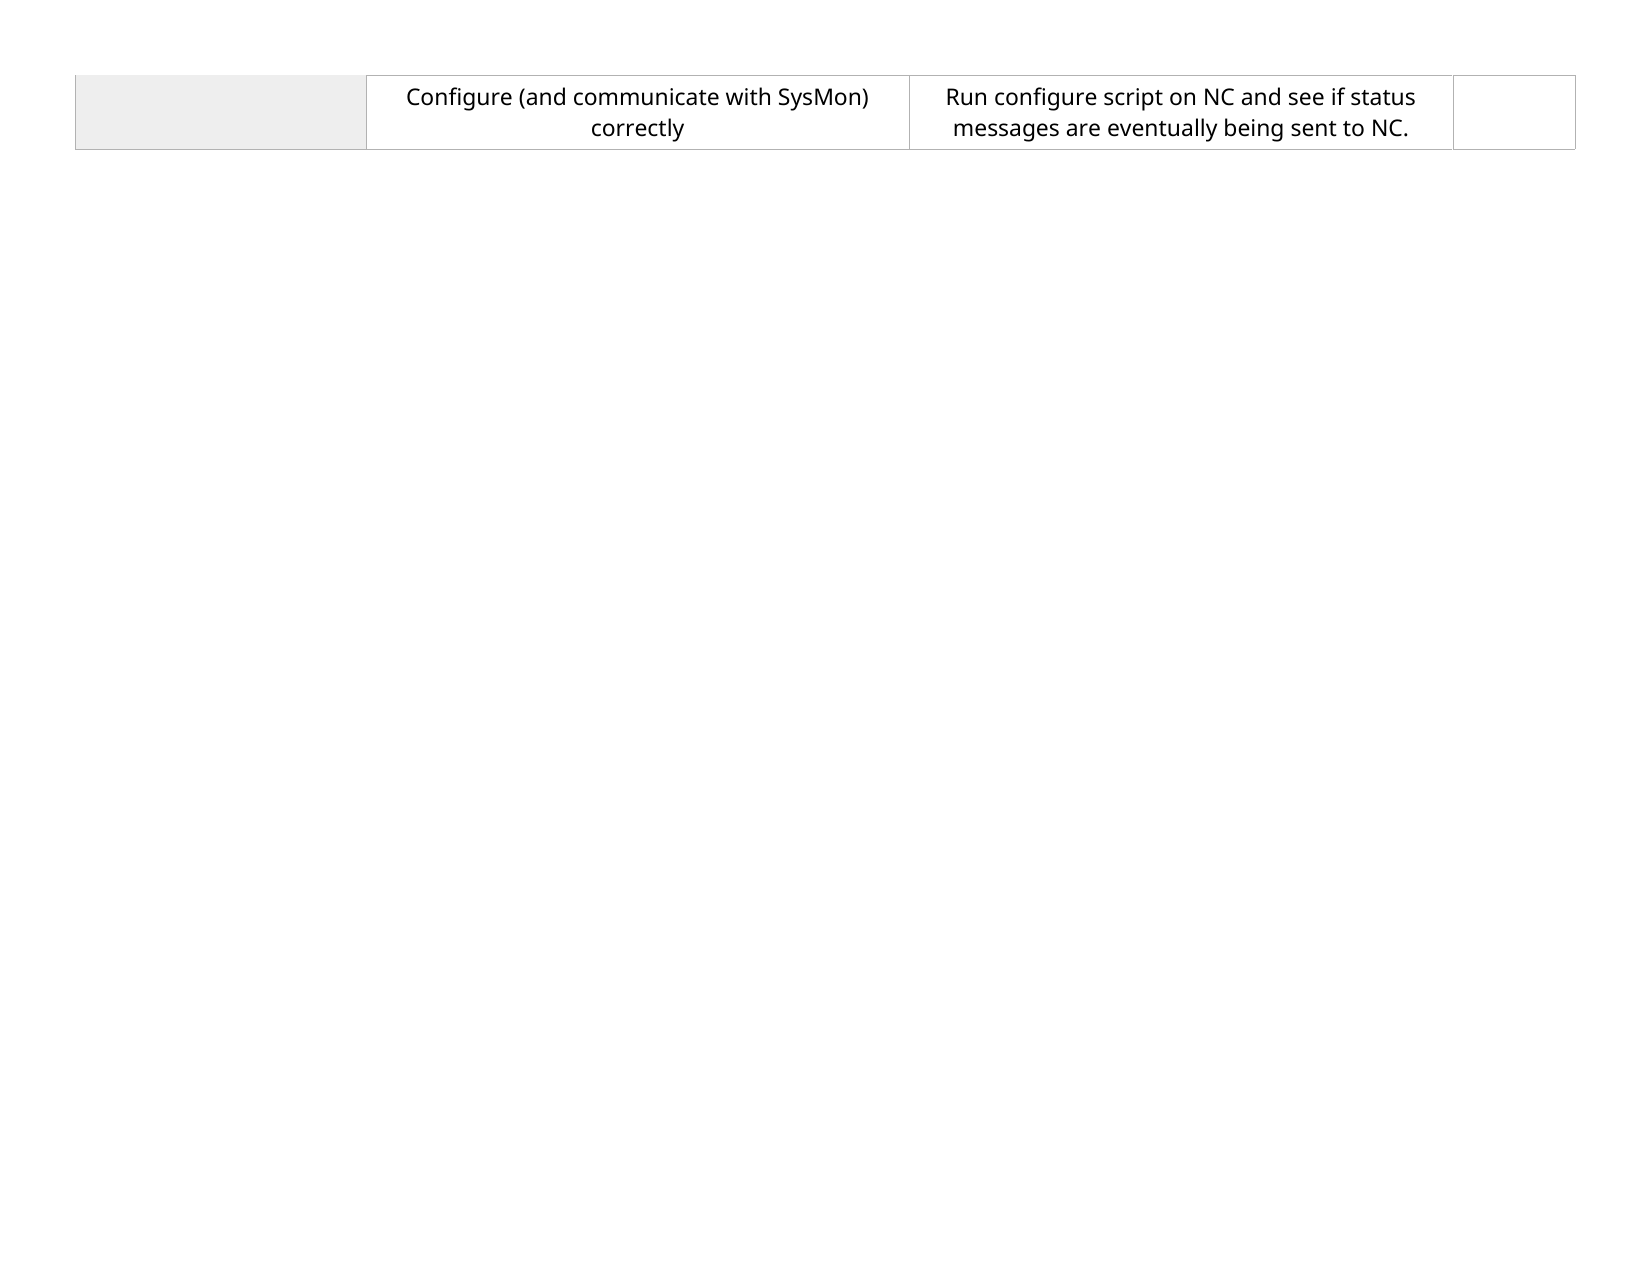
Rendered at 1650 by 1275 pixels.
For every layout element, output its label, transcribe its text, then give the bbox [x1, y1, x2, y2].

table_cell Configure (and communicate with SysMon) correctly [367, 76, 909, 149]
table_cell Run configure script on NC and see if status messages are eventually being sent to NC. [910, 76, 1452, 149]
table_cell [76, 75, 366, 149]
table_cell [1454, 76, 1575, 149]
